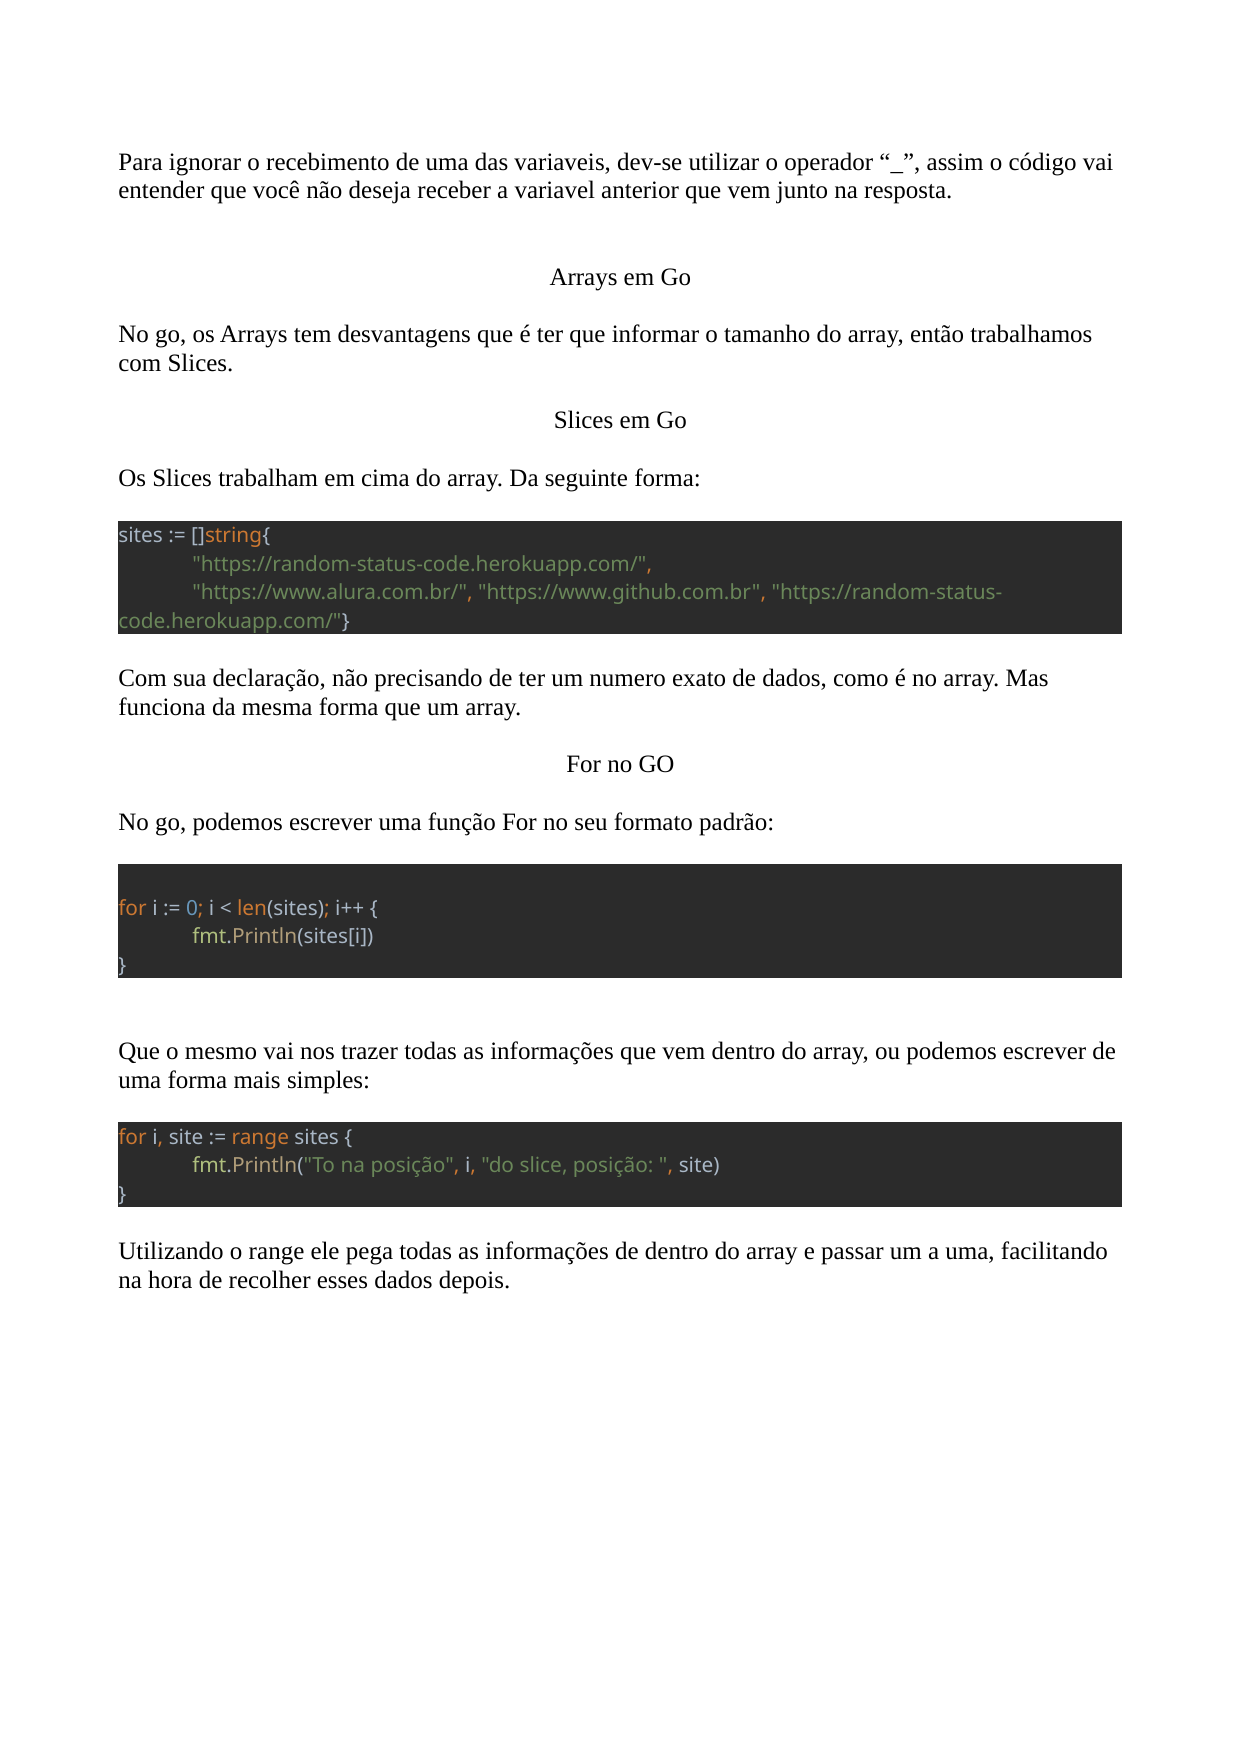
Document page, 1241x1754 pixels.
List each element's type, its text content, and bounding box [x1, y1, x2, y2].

text for i, site := range sites { fmt.Println("To na posição", i, "do slice, posição: ", site) } [118, 1122, 1122, 1207]
text Que o mesmo vai nos trazer todas as informações que vem dentro do array, ou podemos escrever de uma forma mais simples: [118, 978, 1122, 1093]
text Com sua declaração, não precisando de ter um numero exato de dados, como é no array. Mas funciona da mesma forma que um array. [118, 634, 1122, 721]
text Slices em Go [118, 406, 1122, 434]
text Para ignorar o recebimento de uma das variaveis, dev-se utilizar o operador “_”, assim o código vai entender que você não deseja receber a variavel anterior que vem junto na resposta. [118, 147, 1122, 204]
text Arrays em Go [118, 262, 1122, 291]
text Utilizando o range ele pega todas as informações de dentro do array e passar um a uma, facilitando na hora de recolher esses dados depois. [118, 1207, 1122, 1294]
text for i := 0; i < len(sites); i++ { fmt.Println(sites[i]) } [118, 864, 1122, 978]
text No go, podemos escrever uma função For no seu formato padrão: [118, 807, 1122, 836]
text Os Slices trabalham em cima do array. Da seguinte forma: [118, 463, 1122, 492]
text For no GO [118, 749, 1122, 778]
text No go, os Arrays tem desvantagens que é ter que informar o tamanho do array, então trabalhamos com Slices. [118, 319, 1122, 377]
text sites := []string{ "https://random-status-code.herokuapp.com/", "https://www.alura.com.br/", "https://www.github.com.br", "https://random-status-code.herokuapp.com/"} [118, 521, 1122, 634]
